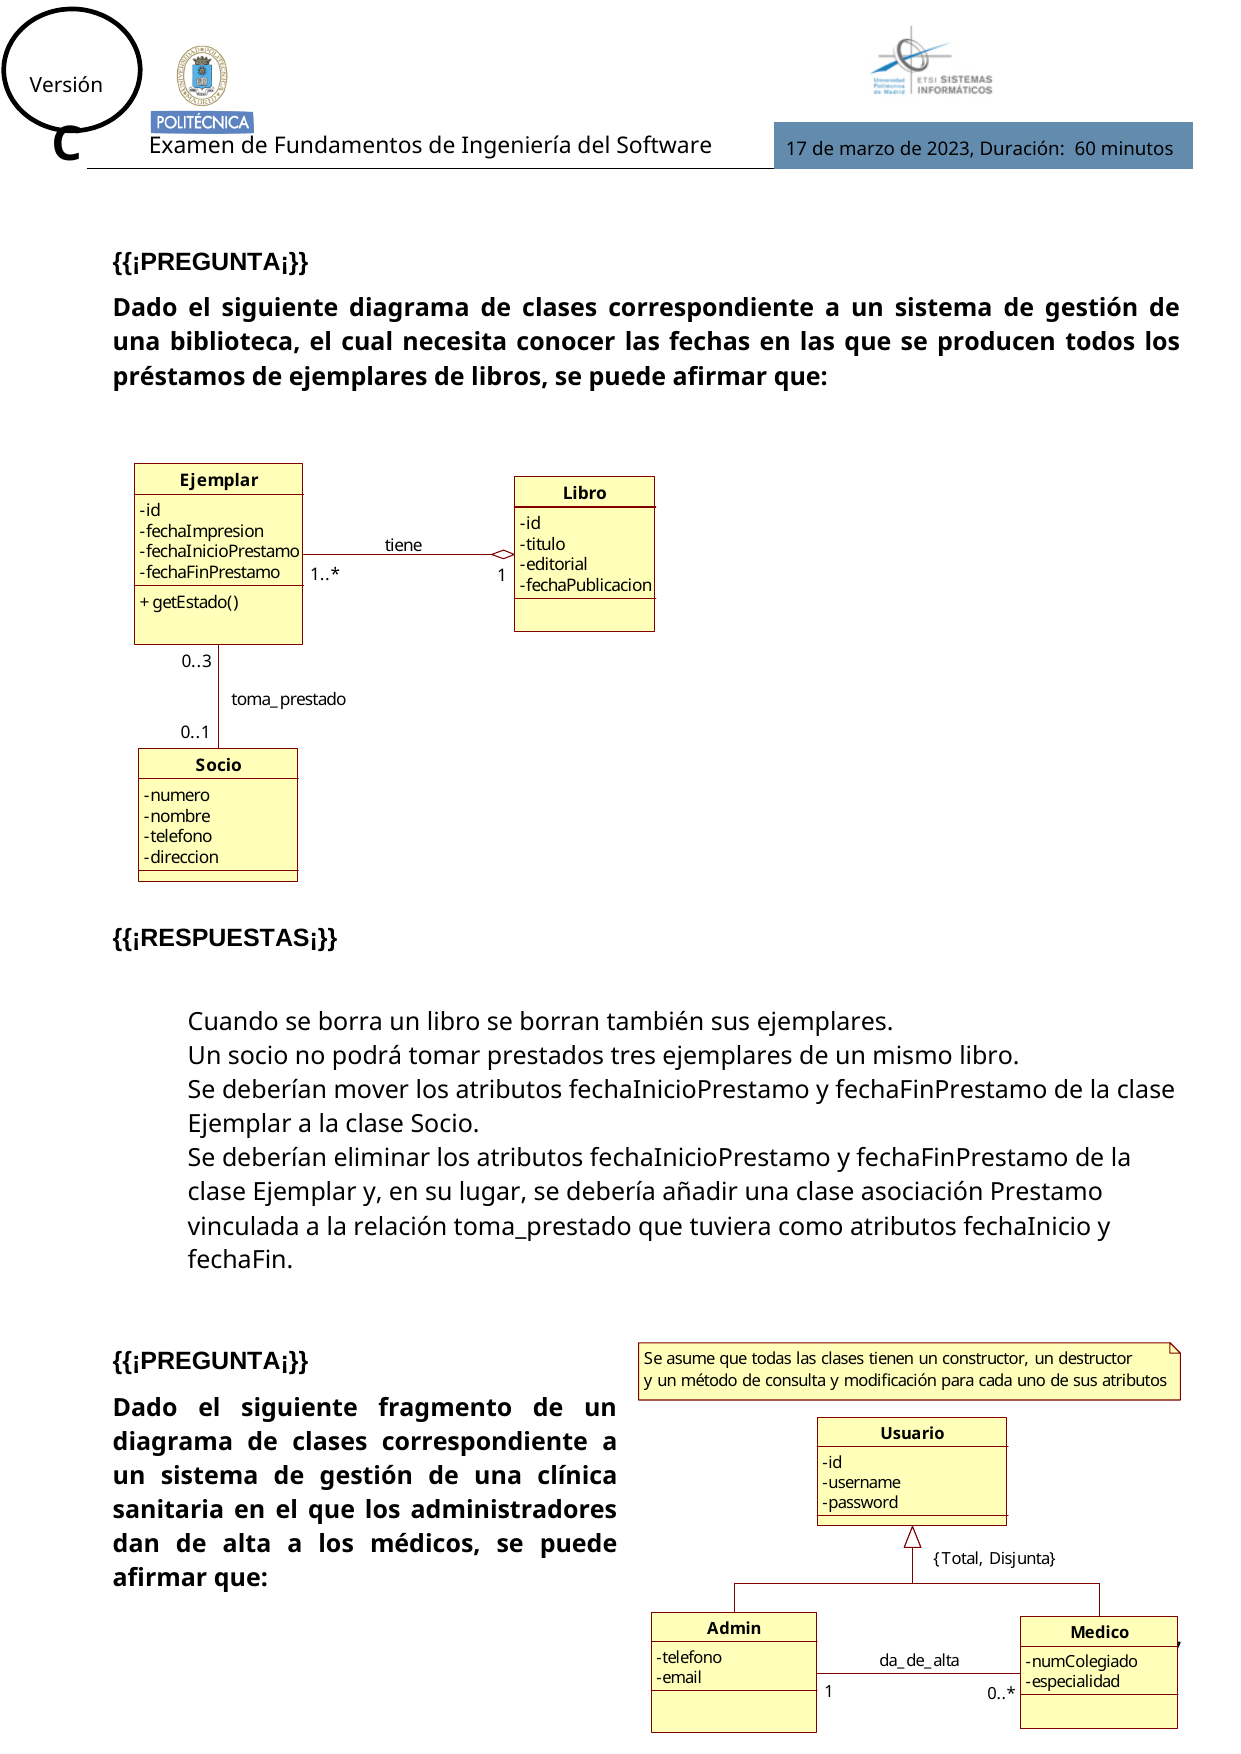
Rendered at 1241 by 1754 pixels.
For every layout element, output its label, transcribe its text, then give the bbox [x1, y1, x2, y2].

text Se deberían mover los atributos fechaInicioPrestamo y fechaFinPrestamo de la clase Ejemplar a la clase Socio. [187, 1072, 1181, 1140]
text Dado el siguiente diagrama de clases correspondiente a un sistema de gestión de una biblioteca, el cual necesita conocer las fechas en las que se producen todos los préstamos de ejemplares de libros, se puede afirmar que: [112, 290, 1181, 392]
text {{¡PREGUNTA¡}} [112, 247, 1181, 275]
text {{¡RESPUESTAS¡}} [112, 923, 1181, 952]
text Un socio no podrá tomar prestados tres ejemplares de un mismo libro. [187, 1038, 1181, 1072]
text Dado el siguiente fragmento de un diagrama de clases correspondiente a un sistema de gestión de una clínica sanitaria en el que los administradores dan de alta a los médicos, se puede afirmar que: [112, 1389, 1181, 1594]
text {{¡PREGUNTA¡}} [112, 1346, 638, 1375]
text Se deberían eliminar los atributos fechaInicioPrestamo y fechaFinPrestamo de la clase Ejemplar y, en su lugar, se debería añadir una clase asociación Prestamo vinculada a la relación toma_prestado que tuviera como atributos fechaInicio y fechaFin. [187, 1140, 1181, 1276]
text Cuando se borra un libro se borran también sus ejemplares. [187, 1004, 1181, 1038]
